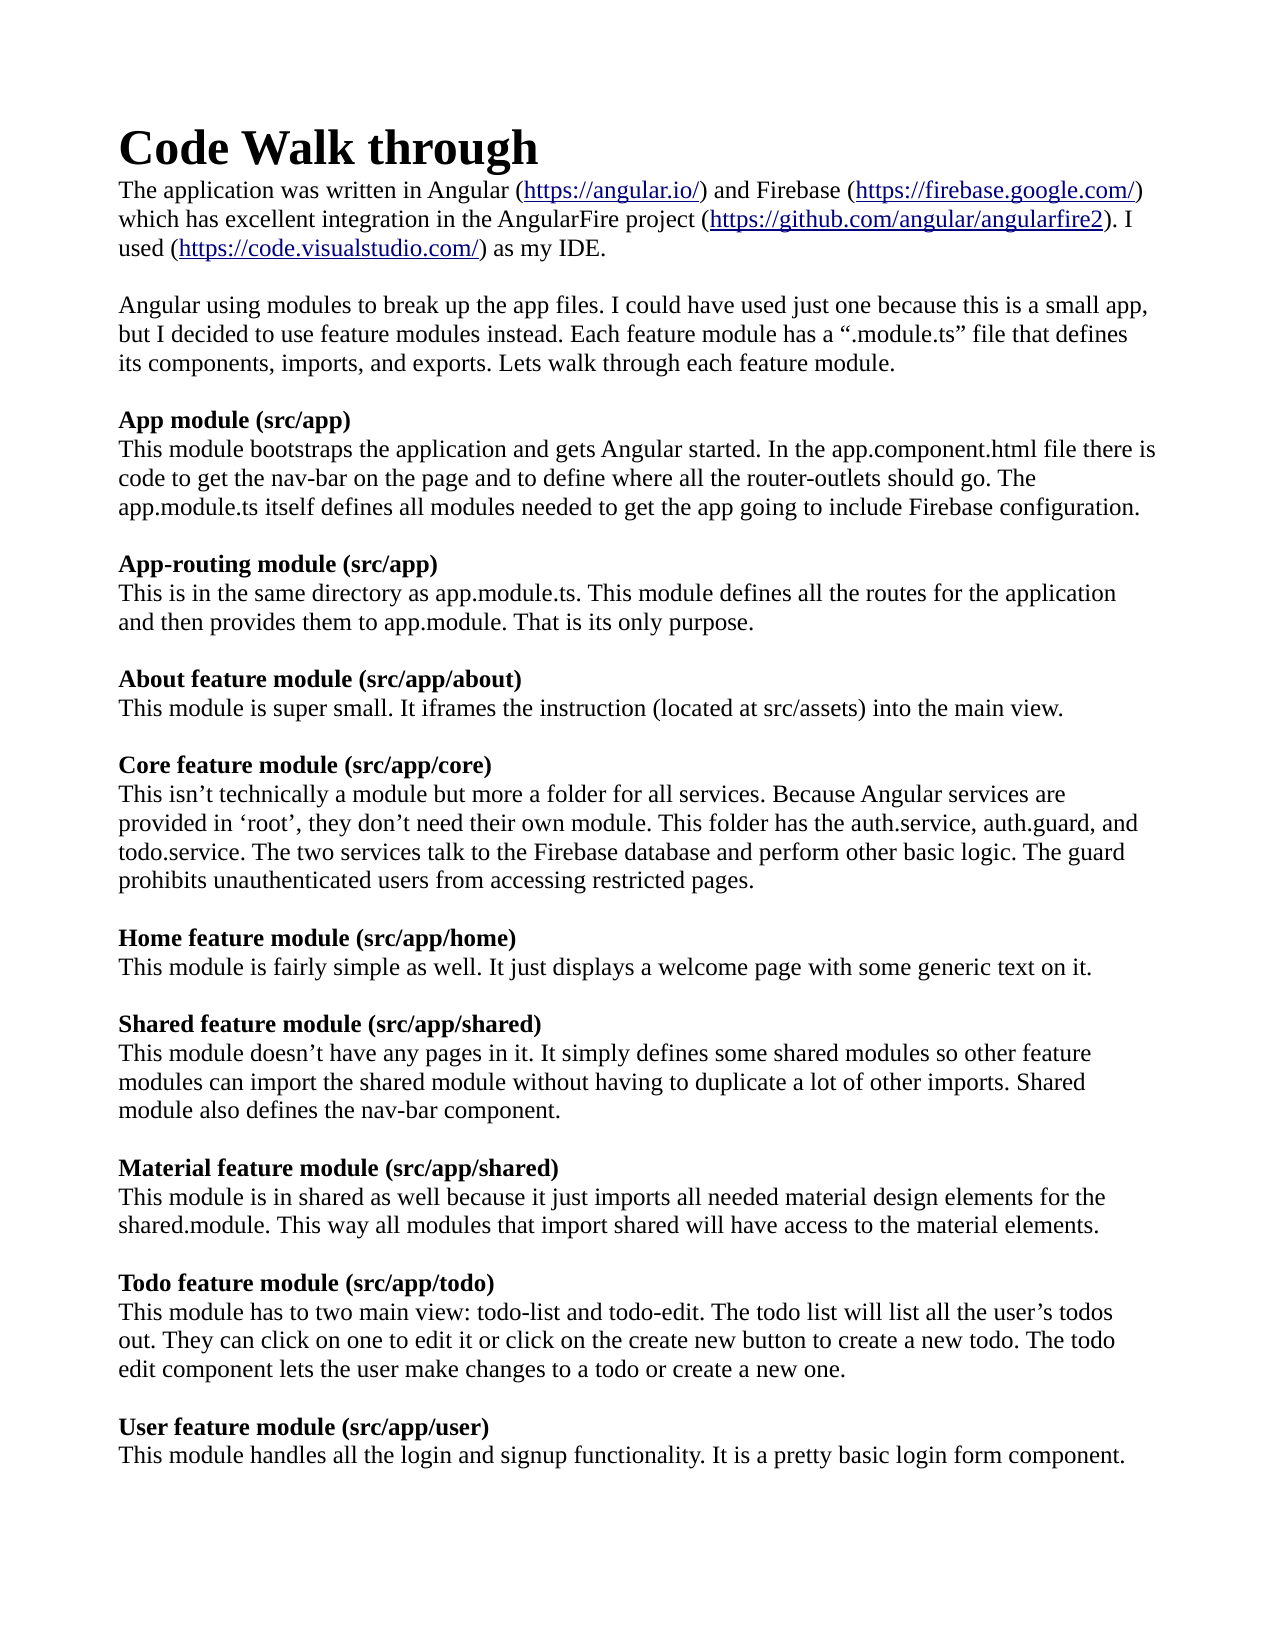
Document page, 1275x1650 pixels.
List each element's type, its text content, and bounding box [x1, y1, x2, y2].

text This module handles all the login and signup functionality. It is a pretty basic login form component. [118, 1441, 1157, 1469]
text This module has to two main view: todo-list and todo-edit. The todo list will list all the user’s todos out. They can click on one to edit it or click on the create new button to create a new todo. The todo edit component lets the user make changes to a todo or create a new one. [118, 1297, 1157, 1383]
text User feature module (src/app/user) [118, 1412, 1157, 1441]
text About feature module (src/app/about) [118, 664, 1157, 693]
text Material feature module (src/app/shared) [118, 1153, 1157, 1182]
text Shared feature module (src/app/shared) [118, 1009, 1157, 1038]
text This module is in shared as well because it just imports all needed material design elements for the shared.module. This way all modules that import shared will have access to the material elements. [118, 1182, 1157, 1239]
text Code Walk through [118, 118, 1157, 176]
text App module (src/app) [118, 406, 1157, 434]
text Todo feature module (src/app/todo) [118, 1268, 1157, 1297]
text This module is super small. It iframes the instruction (located at src/assets) into the main view. [118, 693, 1157, 722]
text This is in the same directory as app.module.ts. This module defines all the routes for the application and then provides them to app.module. That is its only purpose. [118, 578, 1157, 636]
text Core feature module (src/app/core) [118, 751, 1157, 779]
text The application was written in Angular (https://angular.io/) and Firebase (https://firebase.google.com/) which has excellent integration in the AngularFire project (https://github.com/angular/angularfire2). I used (https://code.visualstudio.com/) as my IDE. [118, 176, 1157, 262]
text This module is fairly simple as well. It just displays a welcome page with some generic text on it. [118, 952, 1157, 981]
text Home feature module (src/app/home) [118, 923, 1157, 952]
text This isn’t technically a module but more a folder for all services. Because Angular services are provided in ‘root’, they don’t need their own module. This folder has the auth.service, auth.guard, and todo.service. The two services talk to the Firebase database and perform other basic logic. The guard prohibits unauthenticated users from accessing restricted pages. [118, 779, 1157, 894]
text This module doesn’t have any pages in it. It simply defines some shared modules so other feature modules can import the shared module without having to duplicate a lot of other imports. Shared module also defines the nav-bar component. [118, 1038, 1157, 1124]
text App-routing module (src/app) [118, 549, 1157, 578]
text Angular using modules to break up the app files. I could have used just one because this is a small app, but I decided to use feature modules instead. Each feature module has a “.module.ts” file that defines its components, imports, and exports. Lets walk through each feature module. [118, 291, 1157, 377]
text This module bootstraps the application and gets Angular started. In the app.component.html file there is code to get the nav-bar on the page and to define where all the router-outlets should go. The app.module.ts itself defines all modules needed to get the app going to include Firebase configuration. [118, 434, 1157, 521]
